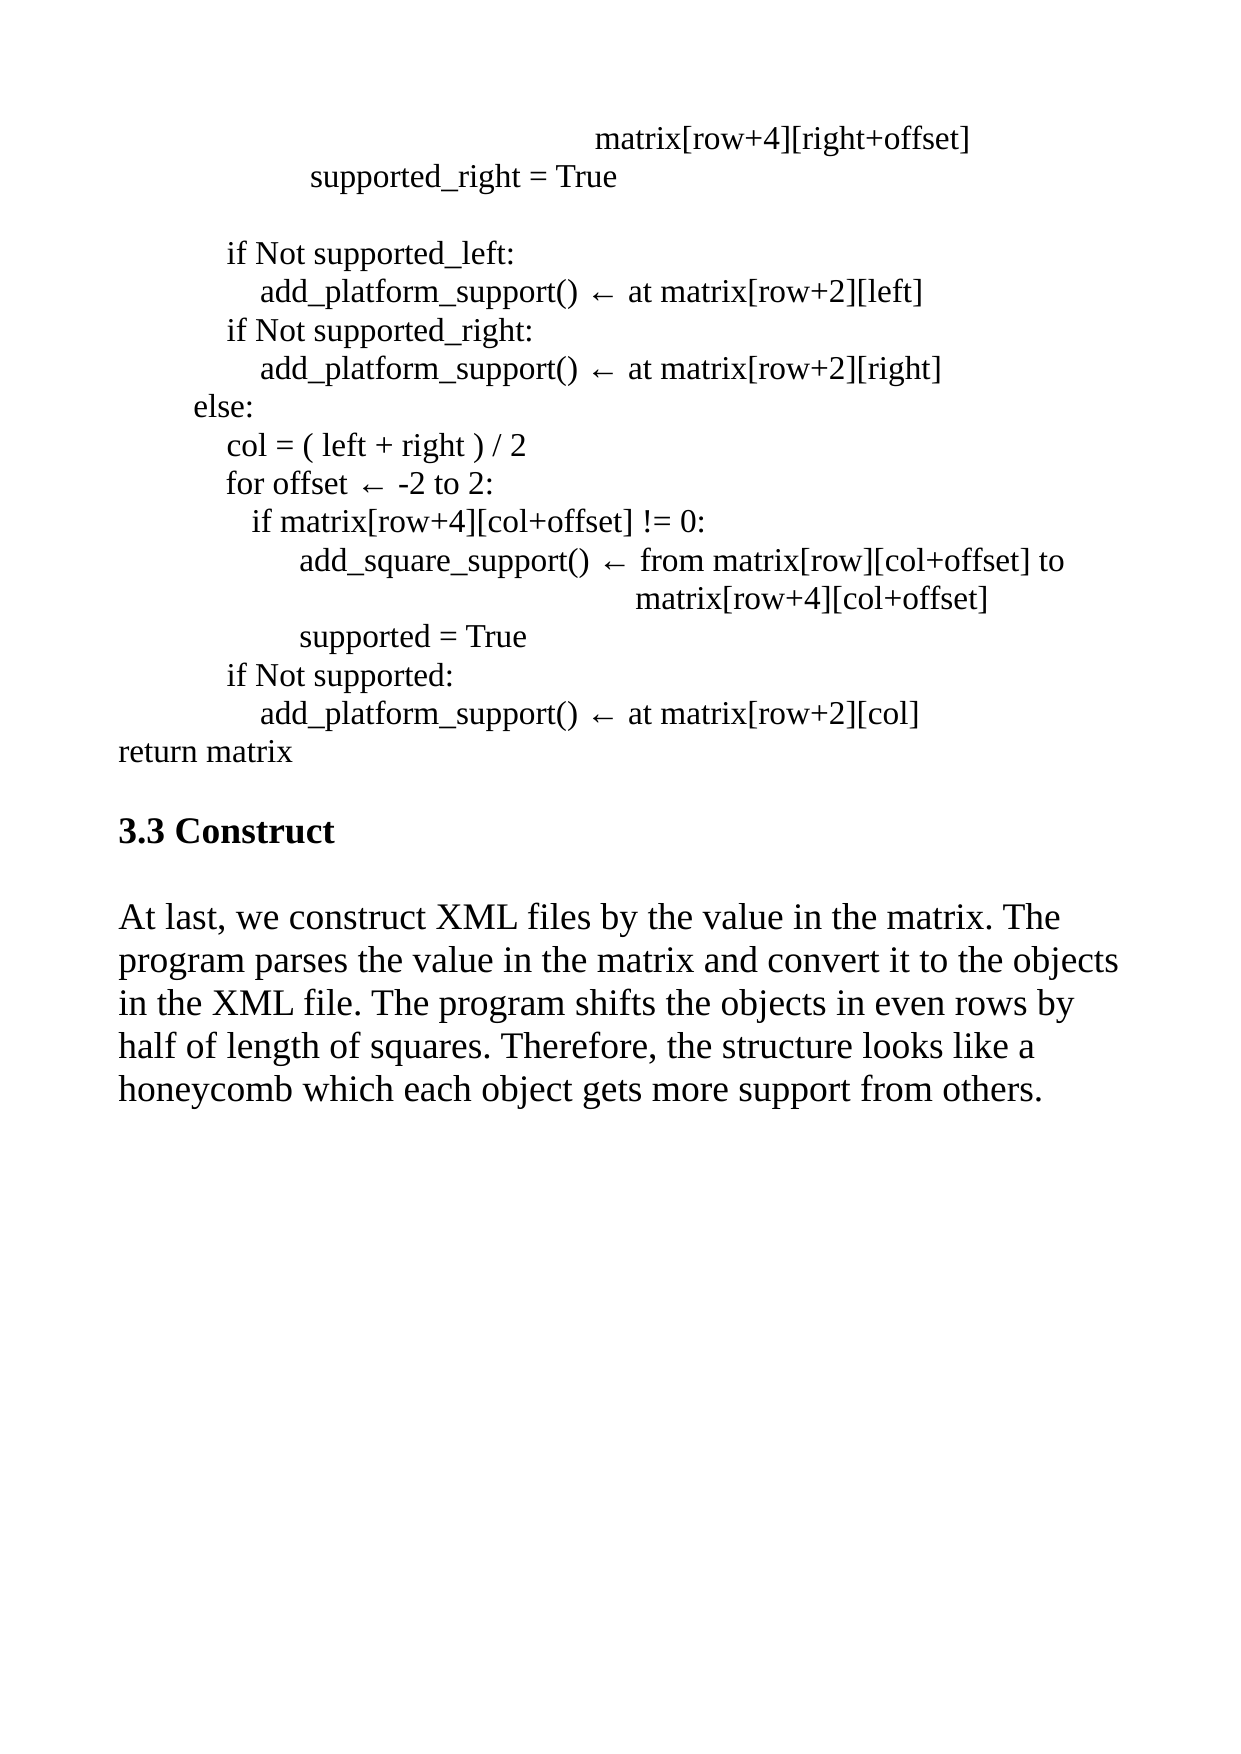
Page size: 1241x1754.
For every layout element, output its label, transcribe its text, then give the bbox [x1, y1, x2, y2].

text if matrix[row+4][col+offset] != 0: [118, 501, 1122, 540]
text supported_right = True [118, 156, 1122, 195]
text matrix[row+4][col+offset] [118, 578, 1122, 616]
text if Not supported_left: [118, 233, 1122, 271]
text supported = True [118, 616, 1122, 655]
text if Not supported: [118, 655, 1122, 693]
text else: [118, 386, 1122, 425]
text for offset ← -2 to 2: [118, 463, 1122, 501]
text At last, we construct XML files by the value in the matrix. The program parses the value in the matrix and convert it to the objects in the XML file. The program shifts the objects in even rows by half of length of squares. Therefore, the structure looks like a honeycomb which each object gets more support from others. [118, 894, 1122, 1110]
text if Not supported_right: [118, 310, 1122, 348]
text 3.3 Construct [118, 808, 1122, 851]
text add_platform_support() ← at matrix[row+2][right] [118, 348, 1122, 386]
text col = ( left + right ) / 2 [118, 425, 1122, 463]
text return matrix [118, 731, 1122, 770]
text matrix[row+4][right+offset] [118, 118, 1122, 156]
text add_platform_support() ← at matrix[row+2][left] [118, 271, 1122, 310]
text add_square_support() ← from matrix[row][col+offset] to [118, 540, 1122, 578]
text add_platform_support() ← at matrix[row+2][col] [118, 693, 1122, 731]
